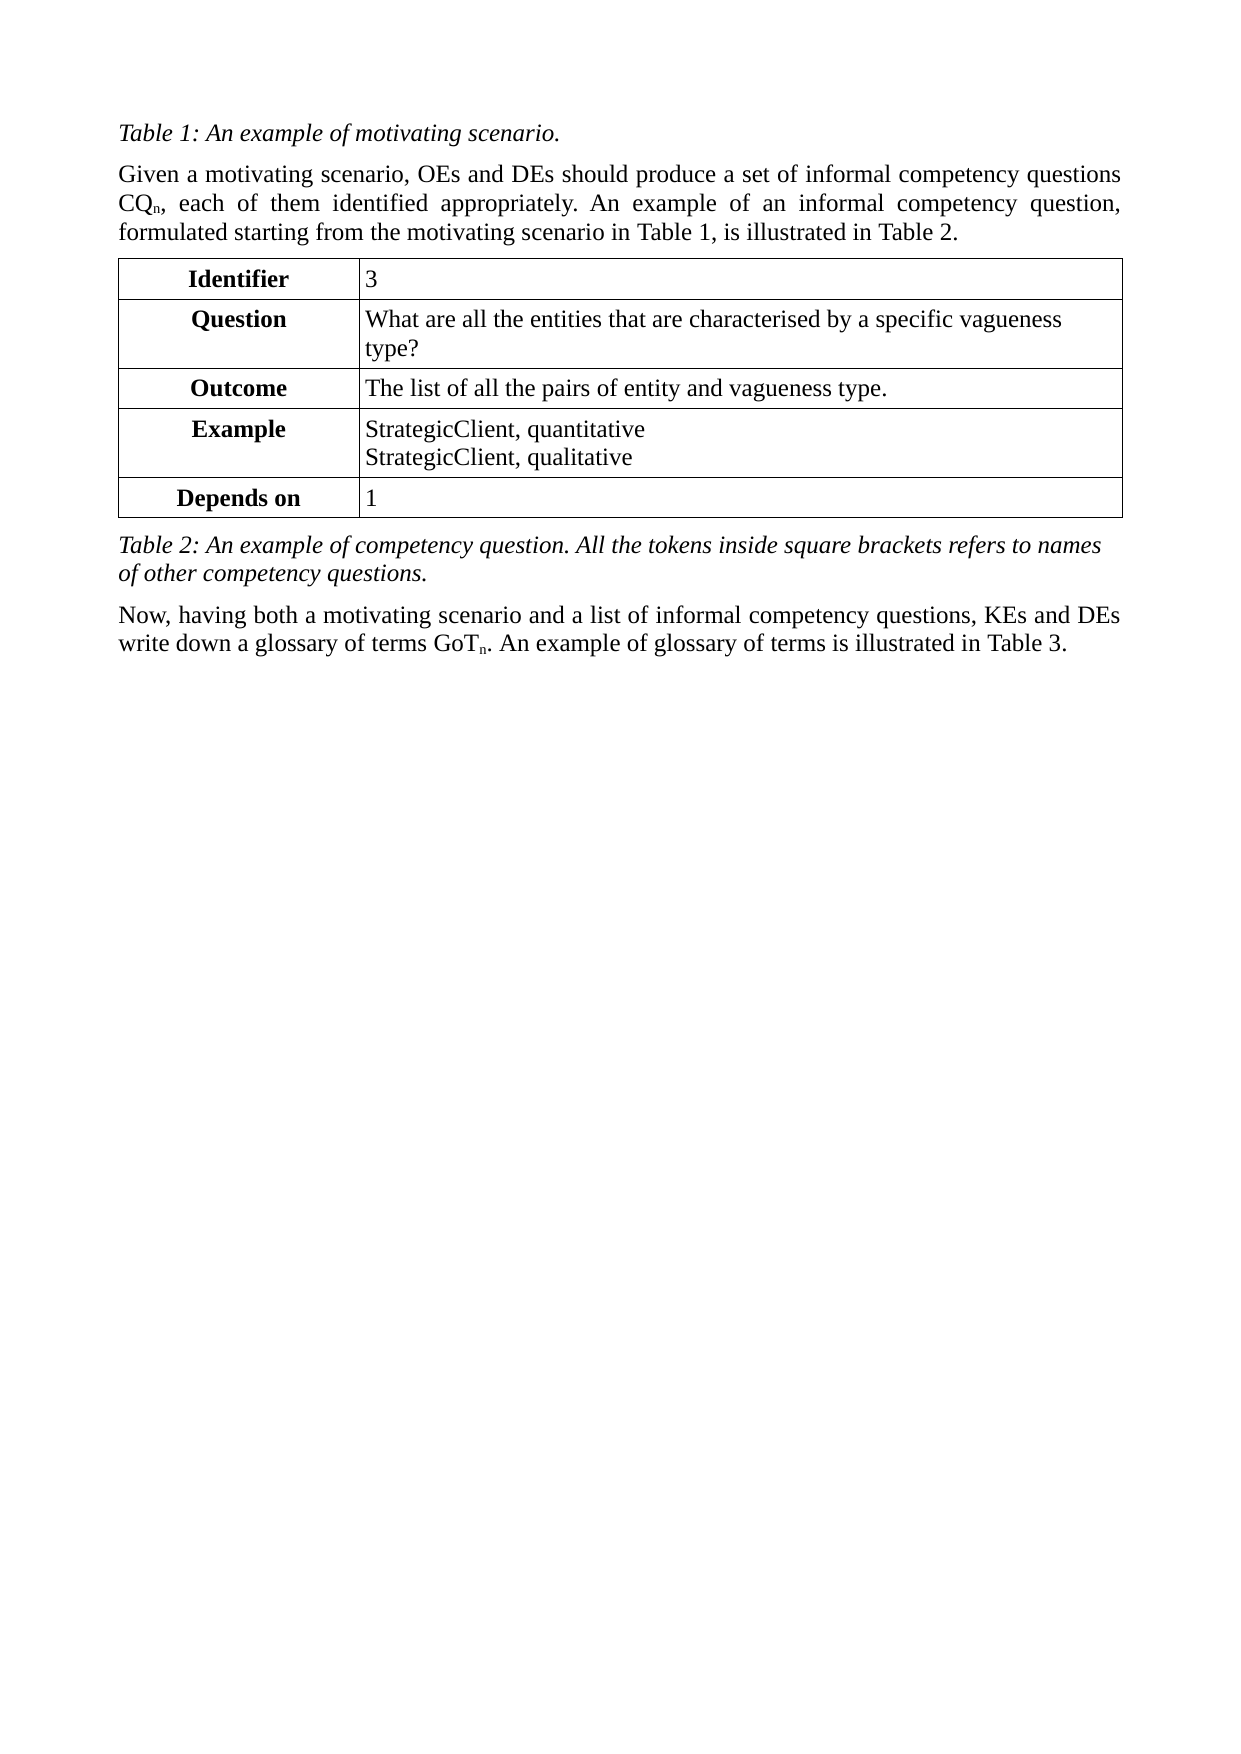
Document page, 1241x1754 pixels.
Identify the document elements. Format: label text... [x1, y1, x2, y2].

table_header 3 [360, 259, 1122, 298]
table_cell Depends on [119, 478, 359, 517]
text Table 1: An example of motivating scenario. [118, 118, 1122, 147]
text Table 2: An example of competency question. All the tokens inside square brackets refers to names of other competency questions. [118, 530, 1122, 587]
table_cell Example [119, 409, 359, 477]
table_cell What are all the entities that are characterised by a specific vagueness type? [360, 300, 1122, 367]
table_cell 1 [360, 478, 1122, 517]
text Given a motivating scenario, OEs and DEs should produce a set of informal competency questions CQn, each of them identified appropriately. An example of an informal competency question, formulated starting from the motivating scenario in Table 1, is illustrated in Table 2. [118, 159, 1122, 246]
text Now, having both a motivating scenario and a list of informal competency questions, KEs and DEs write down a glossary of terms GoTn. An example of glossary of terms is illustrated in Table 3. [118, 600, 1122, 657]
table_header Identifier [119, 259, 359, 298]
table_cell The list of all the pairs of entity and vagueness type. [360, 369, 1122, 408]
table_cell StrategicClient, quantitative StrategicClient, qualitative [360, 409, 1122, 477]
table_cell Outcome [119, 369, 359, 408]
table_cell Question [119, 300, 359, 367]
